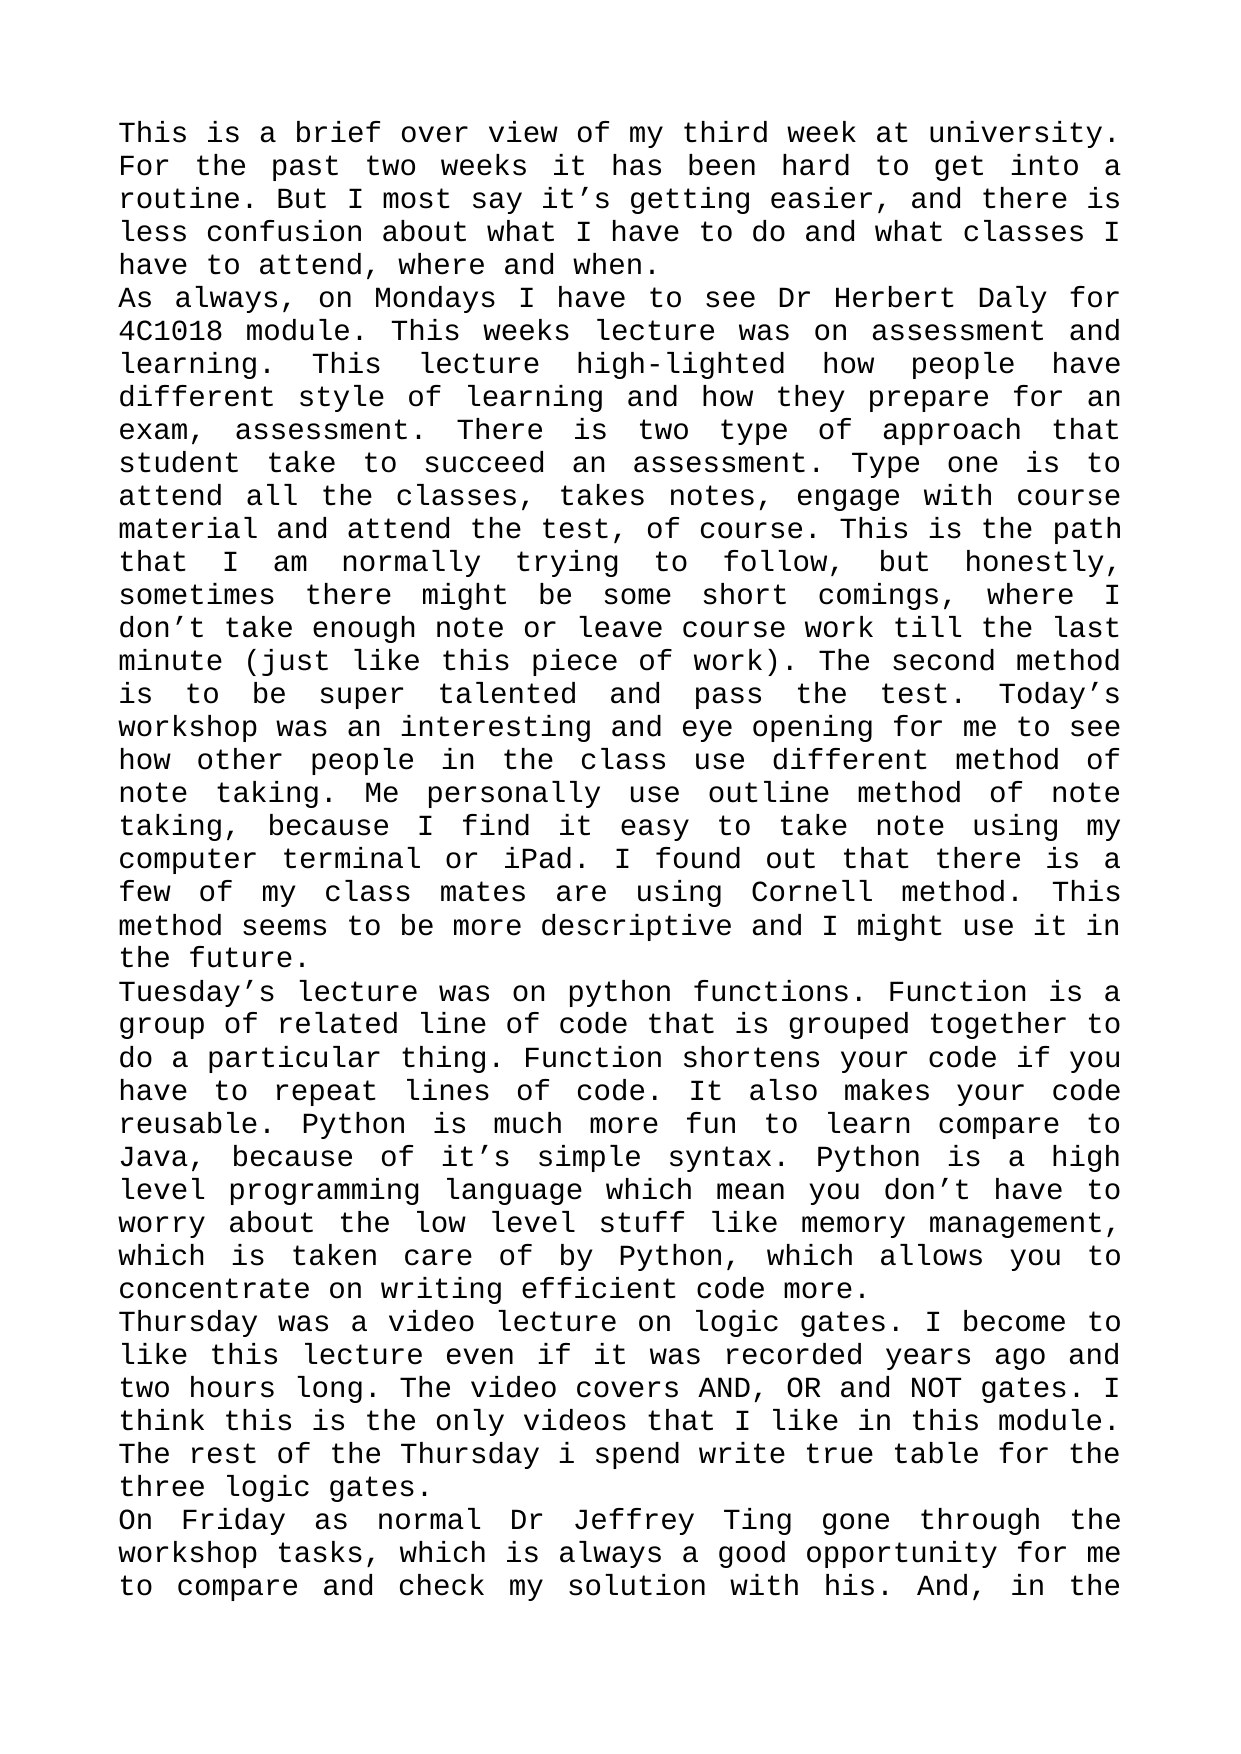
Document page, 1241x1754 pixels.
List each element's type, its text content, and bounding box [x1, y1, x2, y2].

text Tuesday’s lecture was on python functions. Function is a group of related line of code that is grouped together to do a particular thing. Function shortens your code if you have to repeat lines of code. It also makes your code reusable. Python is much more fun to learn compare to Java, because of it’s simple syntax. Python is a high level programming language which mean you don’t have to worry about the low level stuff like memory management, which is taken care of by Python, which allows you to concentrate on writing efficient code more. [118, 977, 1122, 1307]
text As always, on Mondays I have to see Dr Herbert Daly for 4C1018 module. This weeks lecture was on assessment and learning. This lecture high-lighted how people have different style of learning and how they prepare for an exam, assessment. There is two type of approach that student take to succeed an assessment. Type one is to attend all the classes, takes notes, engage with course material and attend the test, of course. This is the path that I am normally trying to follow, but honestly, sometimes there might be some short comings, where I don’t take enough note or leave course work till the last minute (just like this piece of work). The second method is to be super talented and pass the test. Today’s workshop was an interesting and eye opening for me to see how other people in the class use different method of note taking. Me personally use outline method of note taking, because I find it easy to take note using my computer terminal or iPad. I found out that there is a few of my class mates are using Cornell method. This method seems to be more descriptive and I might use it in the future. [118, 283, 1122, 977]
text On Friday as normal Dr Jeffrey Ting gone through the workshop tasks, which is always a good opportunity for me to compare and check my solution with his. And, in the [118, 1505, 1122, 1604]
text This is a brief over view of my third week at university. For the past two weeks it has been hard to get into a routine. But I most say it’s getting easier, and there is less confusion about what I have to do and what classes I have to attend, where and when. [118, 118, 1122, 283]
text Thursday was a video lecture on logic gates. I become to like this lecture even if it was recorded years ago and two hours long. The video covers AND, OR and NOT gates. I think this is the only videos that I like in this module. The rest of the Thursday i spend write true table for the three logic gates. [118, 1307, 1122, 1505]
